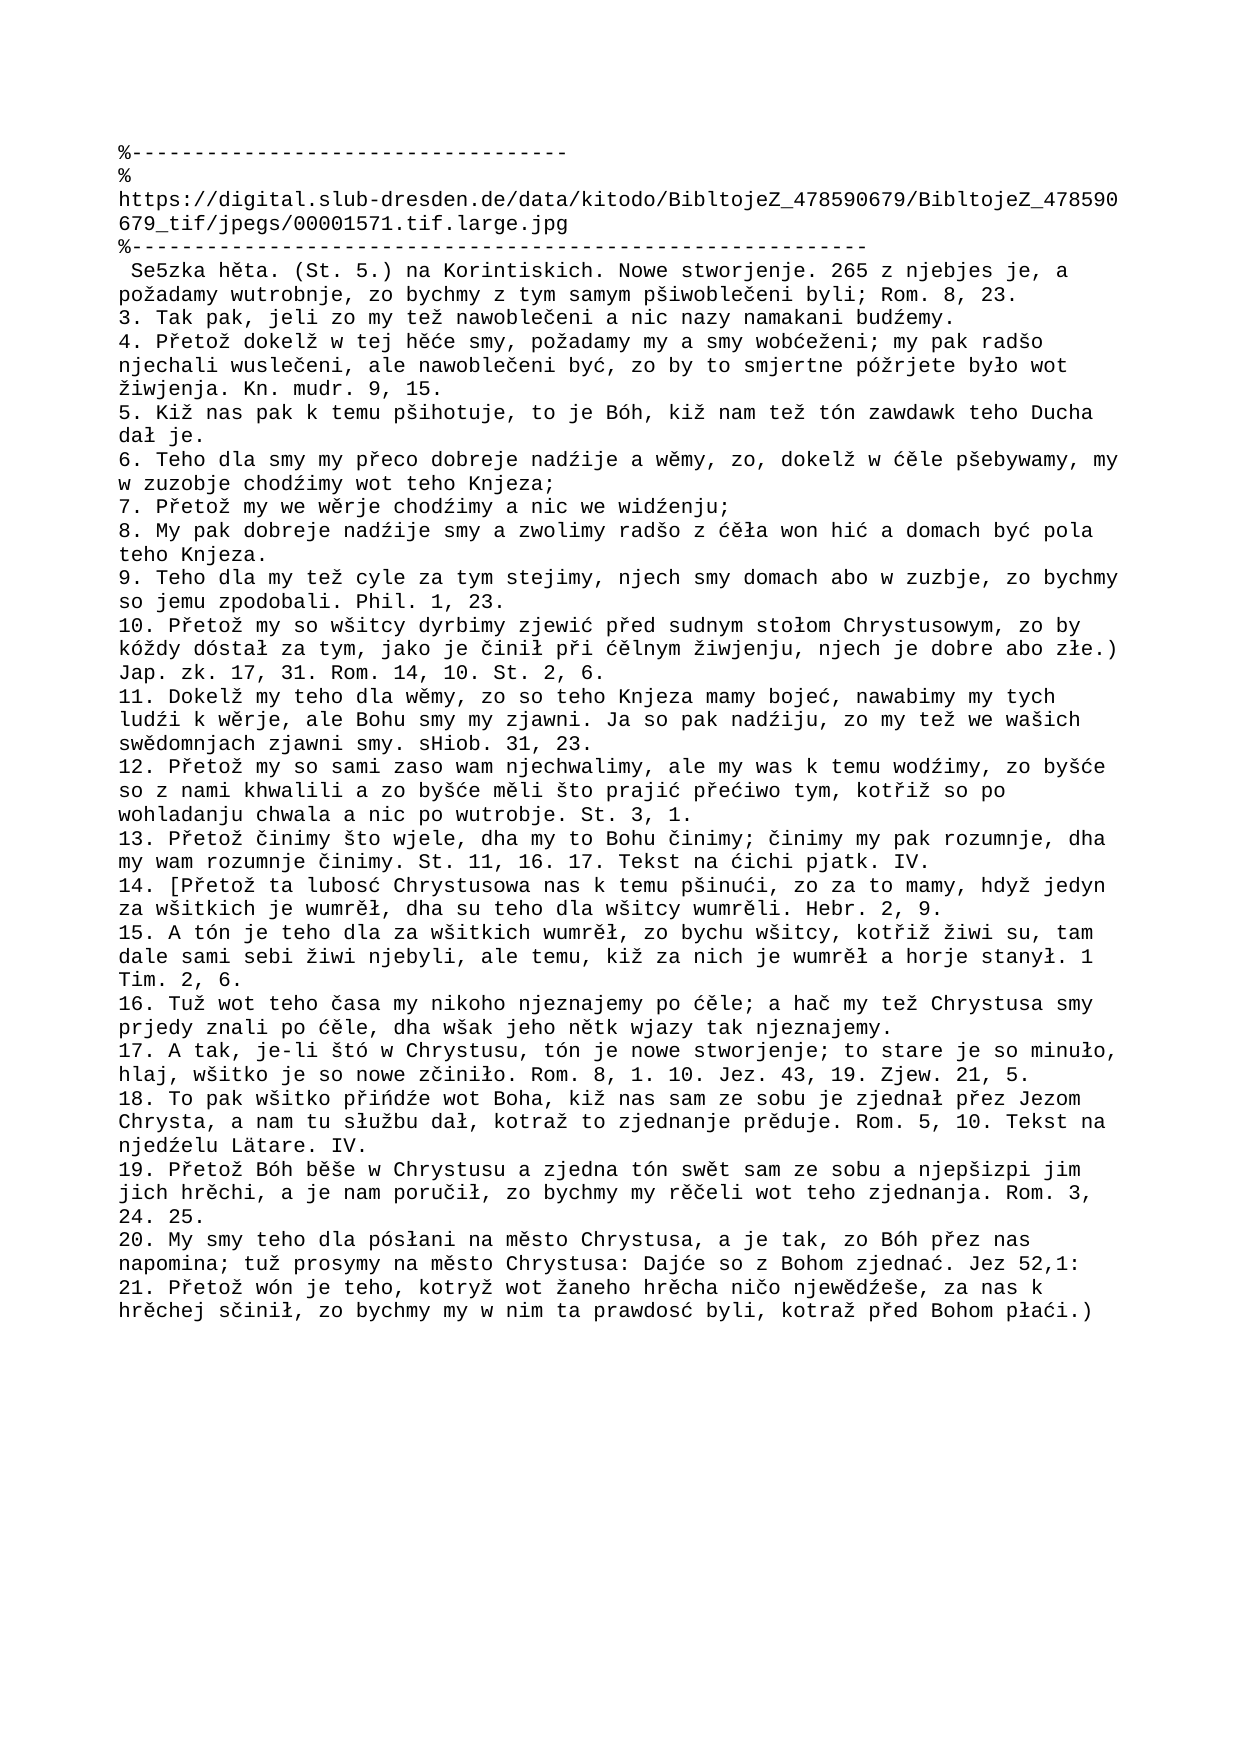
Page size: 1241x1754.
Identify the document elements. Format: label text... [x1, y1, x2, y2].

text 13. Přetož činimy što wjele, dha my to Bohu činimy; činimy my pak rozumnje, dha my wam rozumnje činimy. St. 11, 16. 17. Tekst na ćichi pjatk. IV. [118, 827, 1122, 875]
text 12. Přetož my so sami zaso wam njechwalimy, ale my was k temu wodźimy, zo byšće so z nami khwalili a zo byšće měli što prajić přećiwo tym, kotřiž so po wohladanju chwala a nic po wutrobje. St. 3, 1. [118, 757, 1122, 827]
text 10. Přetož my so wšitcy dyrbimy zjewić před sudnym stołom Chrystusowym, zo by kóždy dóstał za tym, jako je činił při ćělnym žiwjenju, njech je dobre abo złe.) Jap. zk. 17, 31. Rom. 14, 10. St. 2, 6. [118, 615, 1122, 686]
text 21. Přetož wón je teho, kotryž wot žaneho hrěcha ničo njewědźeše, za nas k hrěchej sčinił, zo bychmy my w nim ta prawdosć byli, kotraž před Bohom płaći.) [118, 1277, 1122, 1324]
text %----------------------------------------------------------- [118, 236, 1122, 260]
text 18. To pak wšitko přińdźe wot Boha, kiž nas sam ze sobu je zjednał přez Jezom Chrysta, a nam tu słužbu dał, kotraž to zjednanje prěduje. Rom. 5, 10. Tekst na njedźelu Lätare. IV. [118, 1088, 1122, 1158]
text 19. Přetož Bóh běše w Chrystusu a zjedna tón swět sam ze sobu a njepšizpi jim jich hrěchi, a je nam poručił, zo bychmy my rěčeli wot teho zjednanja. Rom. 3, 24. 25. [118, 1158, 1122, 1229]
text % https://digital.slub-dresden.de/data/kitodo/BibltojeZ_478590679/BibltojeZ_478590679_tif/jpegs/00001571.tif.large.jpg [118, 165, 1122, 236]
text 6. Teho dla smy my přeco dobreje nadźije a wěmy, zo, dokelž w ćěle pšebywamy, my w zuzobje chodźimy wot teho Knjeza; [118, 449, 1122, 496]
text %----------------------------------- [118, 142, 1122, 165]
text 8. My pak dobreje nadźije smy a zwolimy radšo z ćěła won hić a domach być pola teho Knjeza. [118, 520, 1122, 567]
text 3. Tak pak, jeli zo my tež nawoblečeni a nic nazy namakani budźemy. [118, 307, 1122, 331]
text 4. Přetož dokelž w tej hěće smy, požadamy my a smy wobćeženi; my pak radšo njechali wuslečeni, ale nawoblečeni być, zo by to smjertne póžrjete było wot žiwjenja. Kn. mudr. 9, 15. [118, 331, 1122, 402]
text 16. Tuž wot teho časa my nikoho njeznajemy po ćěle; a hač my tež Chrystusa smy prjedy znali po ćěle, dha wšak jeho nětk wjazy tak njeznajemy. [118, 993, 1122, 1040]
text 7. Přetož my we wěrje chodźimy a nic we widźenju; [118, 496, 1122, 520]
text Se5zka hěta. (St. 5.) na Korintiskich. Nowe stworjenje. 265 z njebjes je, a požadamy wutrobnje, zo bychmy z tym samym pšiwoblečeni byli; Rom. 8, 23. [118, 260, 1122, 307]
text 5. Kiž nas pak k temu pšihotuje, to je Bóh, kiž nam tež tón zawdawk teho Ducha dał je. [118, 402, 1122, 449]
text 17. A tak, je-li štó w Chrystusu, tón je nowe stworjenje; to stare je so minuło, hlaj, wšitko je so nowe zčiniło. Rom. 8, 1. 10. Jez. 43, 19. Zjew. 21, 5. [118, 1040, 1122, 1088]
text 11. Dokelž my teho dla wěmy, zo so teho Knjeza mamy bojeć, nawabimy my tych ludźi k wěrje, ale Bohu smy my zjawni. Ja so pak nadźiju, zo my tež we wašich swědomnjach zjawni smy. sHiob. 31, 23. [118, 686, 1122, 757]
text 15. A tón je teho dla za wšitkich wumrěł, zo bychu wšitcy, kotřiž žiwi su, tam dale sami sebi žiwi njebyli, ale temu, kiž za nich je wumrěł a horje stanył. 1 Tim. 2, 6. [118, 922, 1122, 993]
text 20. My smy teho dla pósłani na město Chrystusa, a je tak, zo Bóh přez nas napomina; tuž prosymy na město Chrystusa: Dajće so z Bohom zjednać. Jez 52,1: [118, 1229, 1122, 1277]
text 14. [Přetož ta lubosć Chrystusowa nas k temu pšinući, zo za to mamy, hdyž jedyn za wšitkich je wumrěł, dha su teho dla wšitcy wumrěli. Hebr. 2, 9. [118, 875, 1122, 922]
text 9. Teho dla my tež cyle za tym stejimy, njech smy domach abo w zuzbje, zo bychmy so jemu zpodobali. Phil. 1, 23. [118, 567, 1122, 615]
